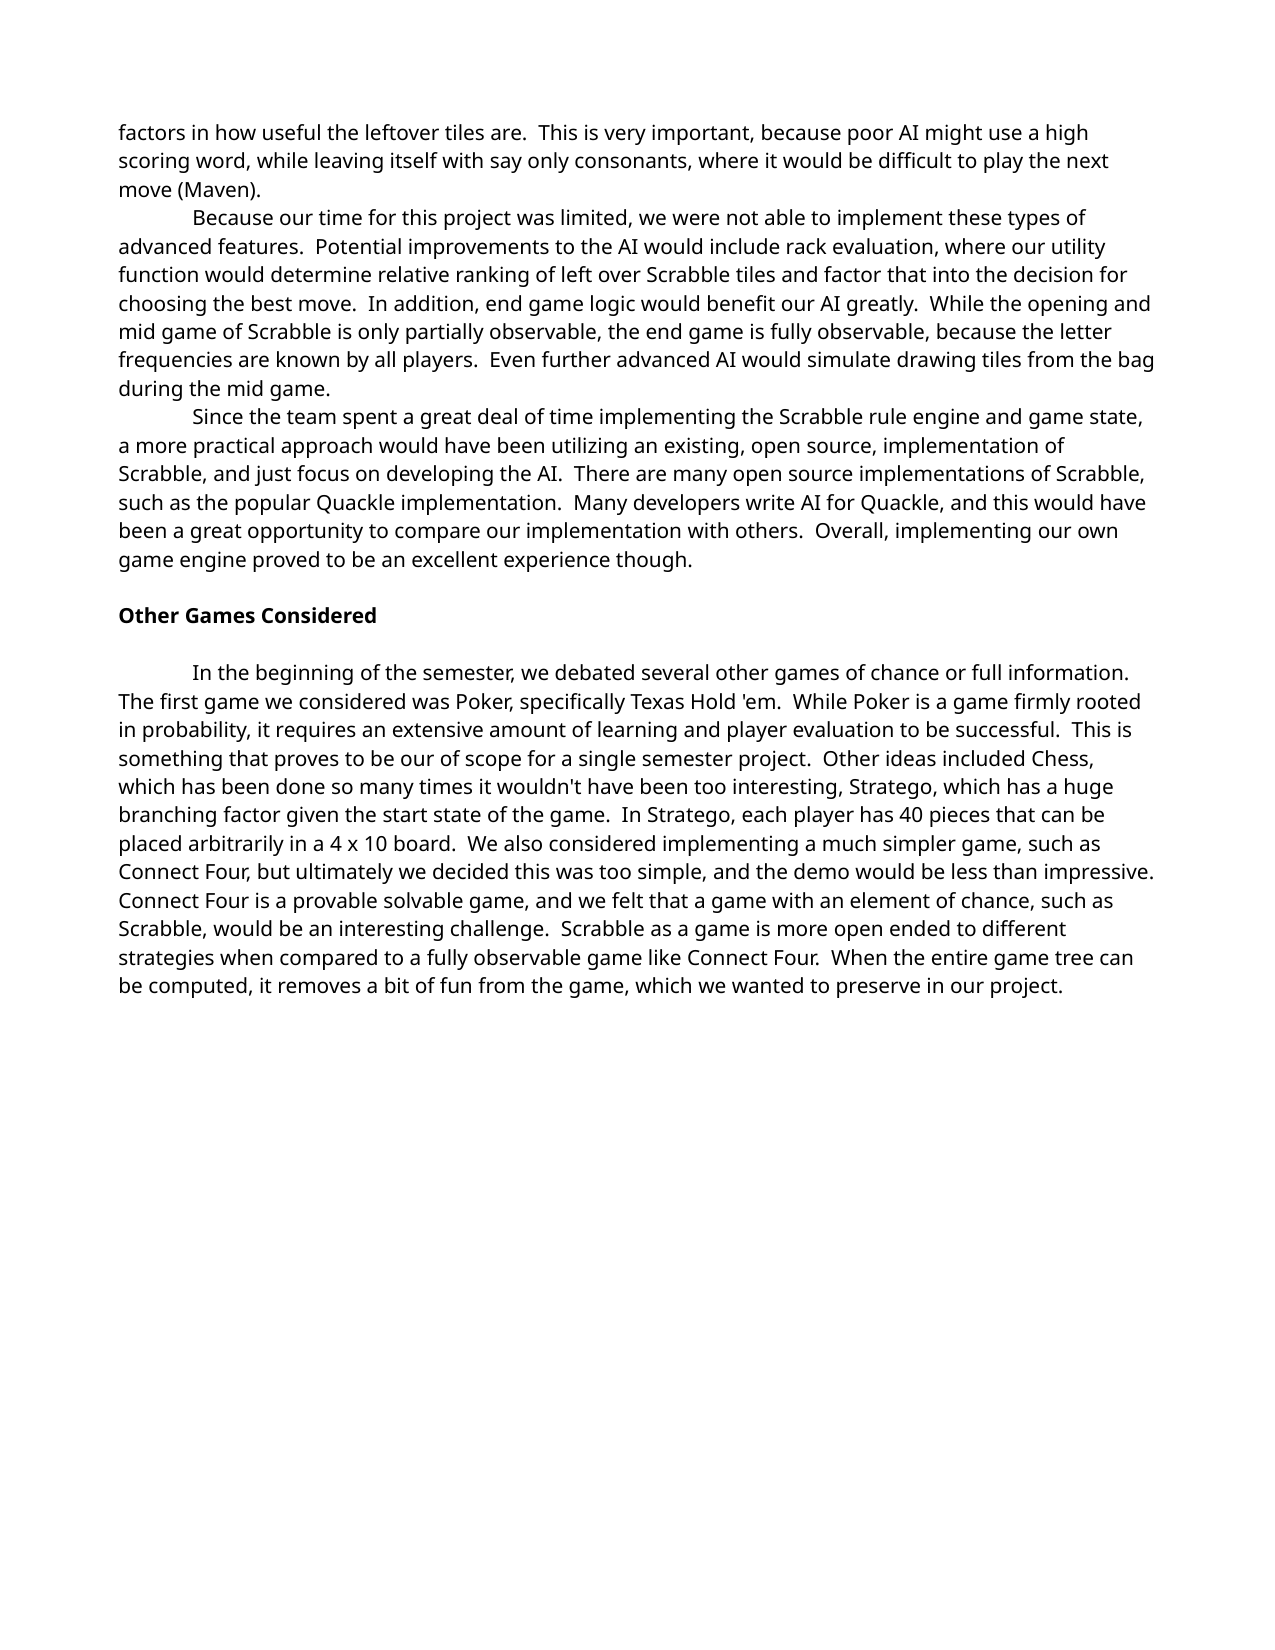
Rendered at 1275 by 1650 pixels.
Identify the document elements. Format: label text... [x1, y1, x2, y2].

text Since the team spent a great deal of time implementing the Scrabble rule engine and game state, a more practical approach would have been utilizing an existing, open source, implementation of Scrabble, and just focus on developing the AI. There are many open source implementations of Scrabble, such as the popular Quackle implementation. Many developers write AI for Quackle, and this would have been a great opportunity to compare our implementation with others. Overall, implementing our own game engine proved to be an excellent experience though. Other Games Considered [118, 402, 1157, 630]
text In the beginning of the semester, we debated several other games of chance or full information. The first game we considered was Poker, specifically Texas Hold 'em. While Poker is a game firmly rooted in probability, it requires an extensive amount of learning and player evaluation to be successful. This is something that proves to be our of scope for a single semester project. Other ideas included Chess, which has been done so many times it wouldn't have been too interesting, Stratego, which has a huge branching factor given the start state of the game. In Stratego, each player has 40 pieces that can be placed arbitrarily in a 4 x 10 board. We also considered implementing a much simpler game, such as Connect Four, but ultimately we decided this was too simple, and the demo would be less than impressive. Connect Four is a provable solvable game, and we felt that a game with an element of chance, such as Scrabble, would be an interesting challenge. Scrabble as a game is more open ended to different strategies when compared to a fully observable game like Connect Four. When the entire game tree can be computed, it removes a bit of fun from the game, which we wanted to preserve in our project. [118, 658, 1157, 1000]
text factors in how useful the leftover tiles are. This is very important, because poor AI might use a high scoring word, while leaving itself with say only consonants, where it would be difficult to play the next move (Maven). [118, 118, 1157, 203]
text Because our time for this project was limited, we were not able to implement these types of advanced features. Potential improvements to the AI would include rack evaluation, where our utility function would determine relative ranking of left over Scrabble tiles and factor that into the decision for choosing the best move. In addition, end game logic would benefit our AI greatly. While the opening and mid game of Scrabble is only partially observable, the end game is fully observable, because the letter frequencies are known by all players. Even further advanced AI would simulate drawing tiles from the bag during the mid game. [118, 203, 1157, 402]
